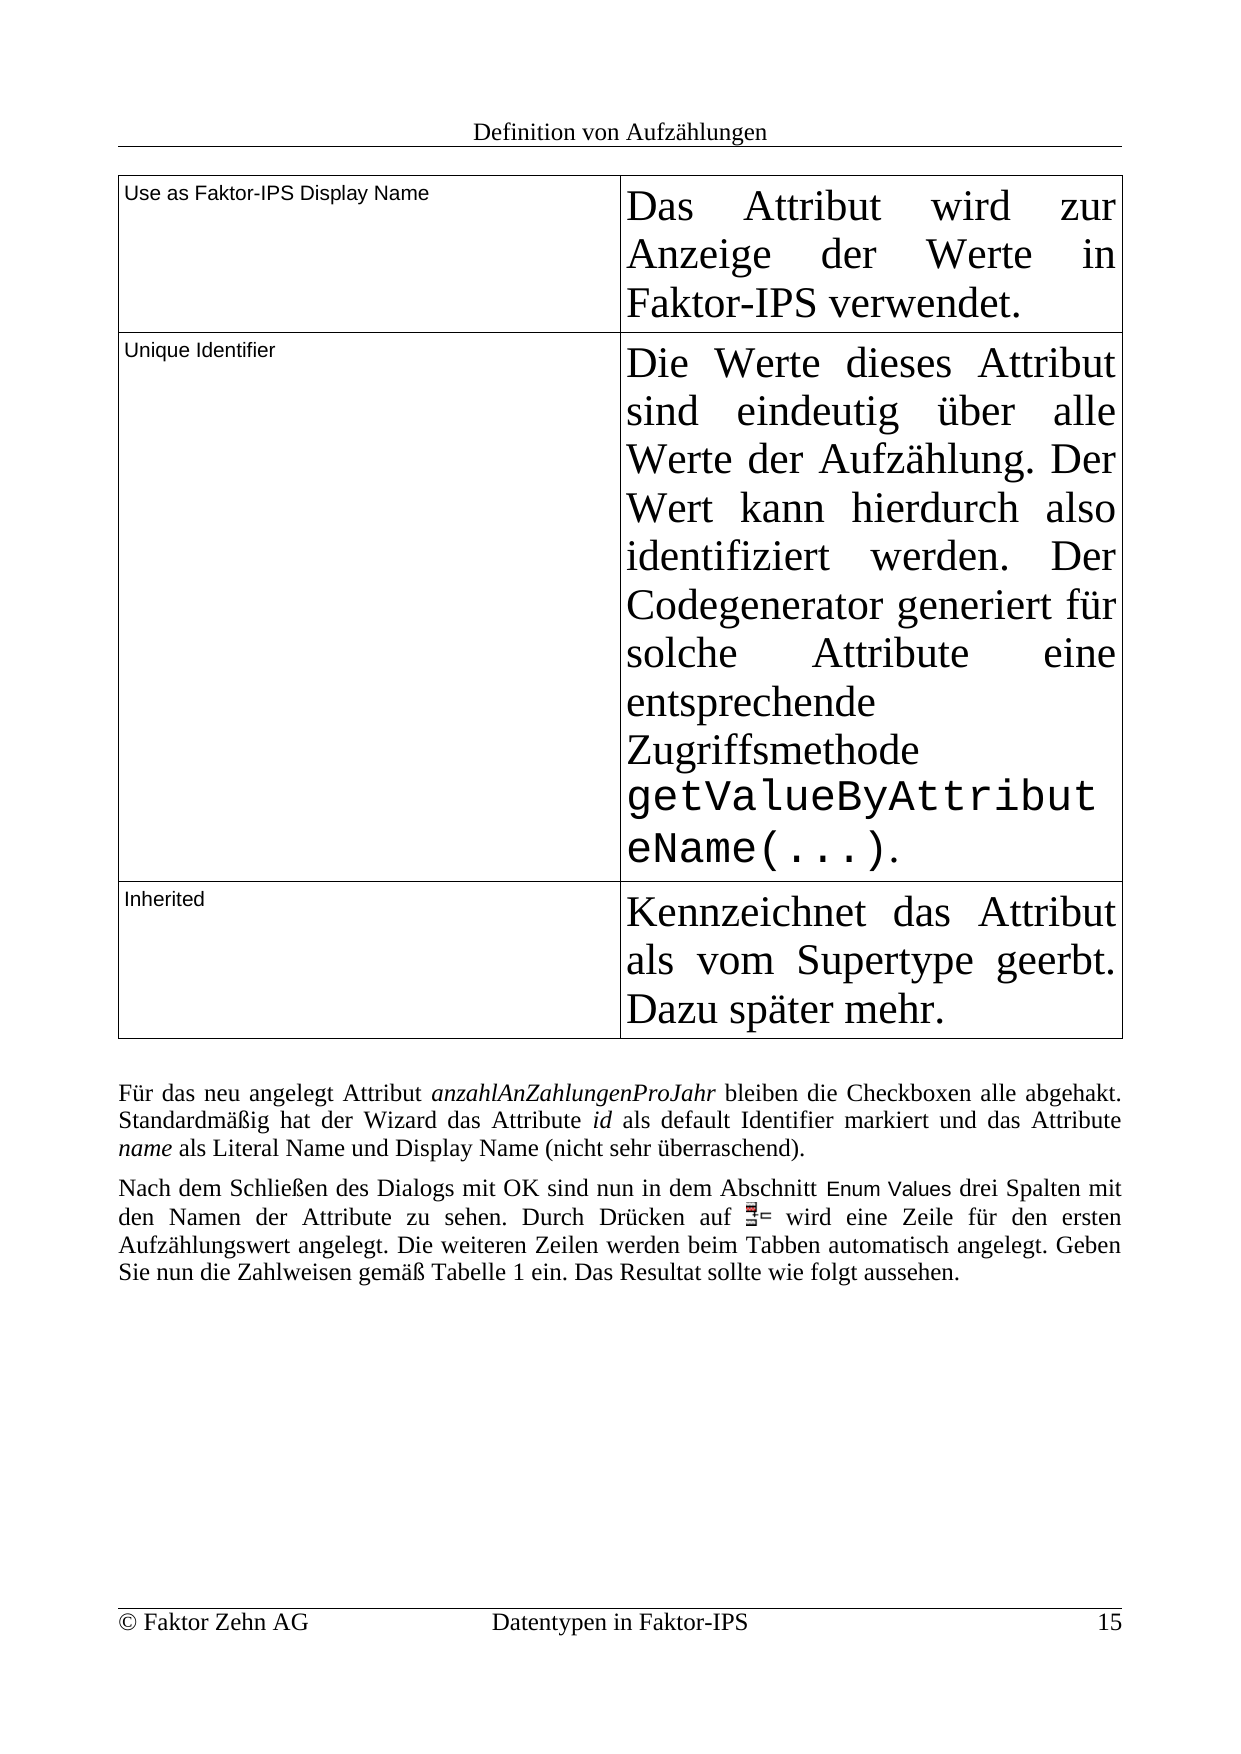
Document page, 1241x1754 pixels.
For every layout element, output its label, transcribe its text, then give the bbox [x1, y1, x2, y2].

table_cell Kennzeichnet das Attribut als vom Supertype geerbt. Dazu später mehr. [621, 882, 1122, 1038]
text Für das neu angelegt Attribut anzahlAnZahlungenProJahr bleiben die Checkboxen alle abgehakt. Standardmäßig hat der Wizard das Attribute id als default Identifier markiert und das Attribute name als Literal Name und Display Name (nicht sehr überraschend). [118, 1079, 1122, 1162]
table_cell Das Attribut wird zur Anzeige der Werte in Faktor-IPS verwendet. [621, 176, 1122, 332]
picture [746, 1202, 772, 1226]
text Nach dem Schließen des Dialogs mit OK sind nun in dem Abschnitt Enum Values drei Spalten mit den Namen der Attribute zu sehen. Durch Drücken auf wird eine Zeile für den ersten Aufzählungswert angelegt. Die weiteren Zeilen werden beim Tabben automatisch angelegt. Geben Sie nun die Zahlweisen gemäß Tabelle 1 ein. Das Resultat sollte wie folgt aussehen. [118, 1174, 1122, 1286]
table_cell Use as Faktor-IPS Display Name [119, 176, 620, 332]
table_cell Inherited [119, 882, 620, 1038]
table_cell Unique Identifier [119, 333, 620, 881]
table_cell Die Werte dieses Attribut sind eindeutig über alle Werte der Aufzählung. Der Wert kann hierdurch also identifiziert werden. Der Codegenerator generiert für solche Attribute eine entsprechende Zugriffsmethode getValueByAttributeName(...). [621, 333, 1122, 881]
